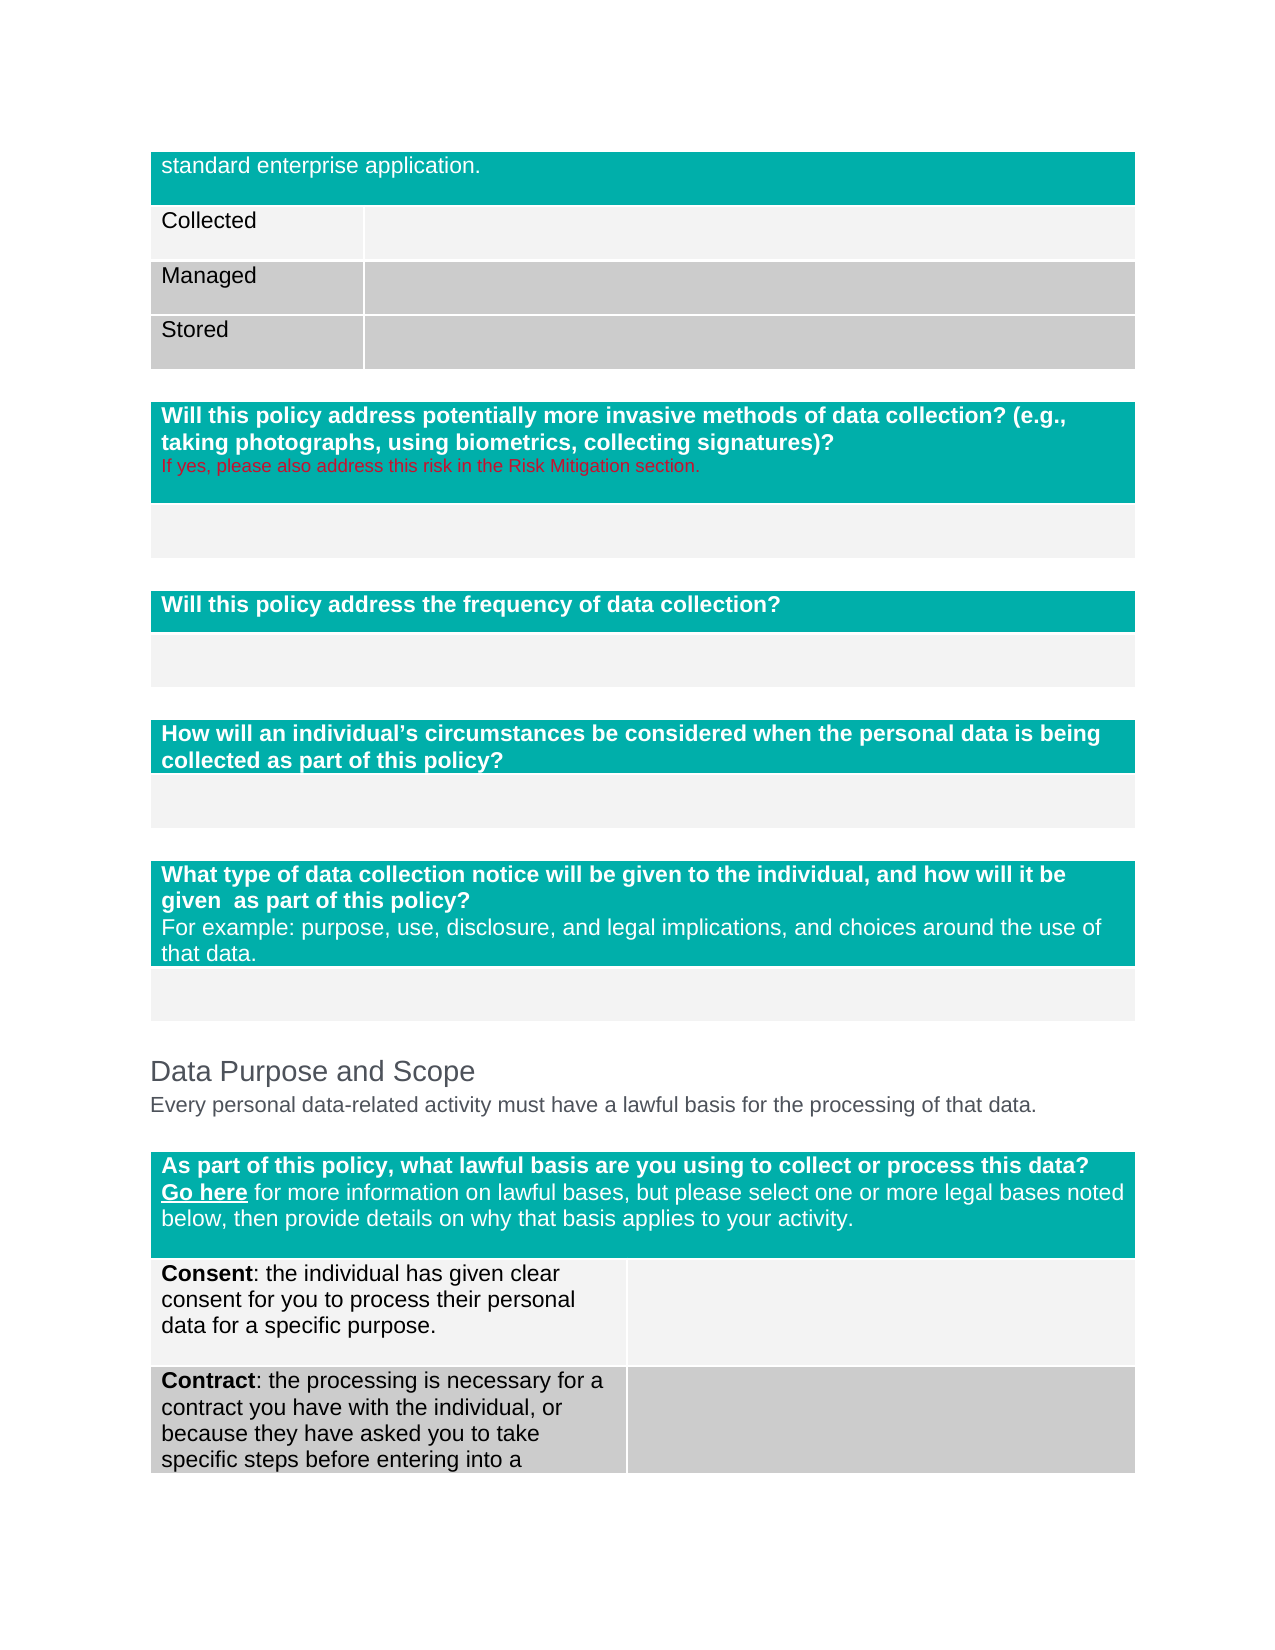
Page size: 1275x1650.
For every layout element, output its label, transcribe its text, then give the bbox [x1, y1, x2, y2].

table_cell [365, 262, 1135, 314]
text Every personal data-related activity must have a lawful basis for the processing of that data. [150, 1092, 1125, 1117]
table_cell [365, 207, 1135, 259]
table_cell [628, 1367, 1135, 1473]
table_cell Managed [151, 262, 363, 314]
table_cell Stored [151, 316, 363, 369]
table_cell Consent: the individual has given clear consent for you to process their personal data for a specific purpose. [151, 1260, 626, 1365]
table_header How will an individual’s circumstances be considered when the personal data is being collected as part of this policy? [151, 720, 1135, 773]
table_header Will this policy address potentially more invasive methods of data collection? (e.g., taking photographs, using biometrics, collecting signatures)? If yes, please also address this risk in the Risk Mitigation section. [151, 402, 1135, 503]
table_cell [151, 505, 1135, 558]
table_cell [151, 969, 1135, 1021]
table_cell Contract: the processing is necessary for a contract you have with the individual, or because they have asked you to take specific steps before entering into a [151, 1367, 626, 1473]
table_cell [151, 775, 1135, 828]
table_cell [365, 316, 1135, 369]
table_cell Collected [151, 207, 363, 259]
table_cell [151, 635, 1135, 687]
table_header standard enterprise application. [151, 152, 1135, 205]
table_cell [628, 1260, 1135, 1365]
table_header What type of data collection notice will be given to the individual, and how will it be given as part of this policy? For example: purpose, use, disclosure, and legal implications, and choices around the use of that data. [151, 861, 1135, 966]
table_header As part of this policy, what lawful basis are you using to collect or process this data? Go here for more information on lawful bases, but please select one or more legal bases noted below, then provide details on why that basis applies to your activity. [151, 1152, 1135, 1258]
table_header Will this policy address the frequency of data collection? [151, 591, 1135, 632]
text Data Purpose and Scope [150, 1053, 1125, 1087]
